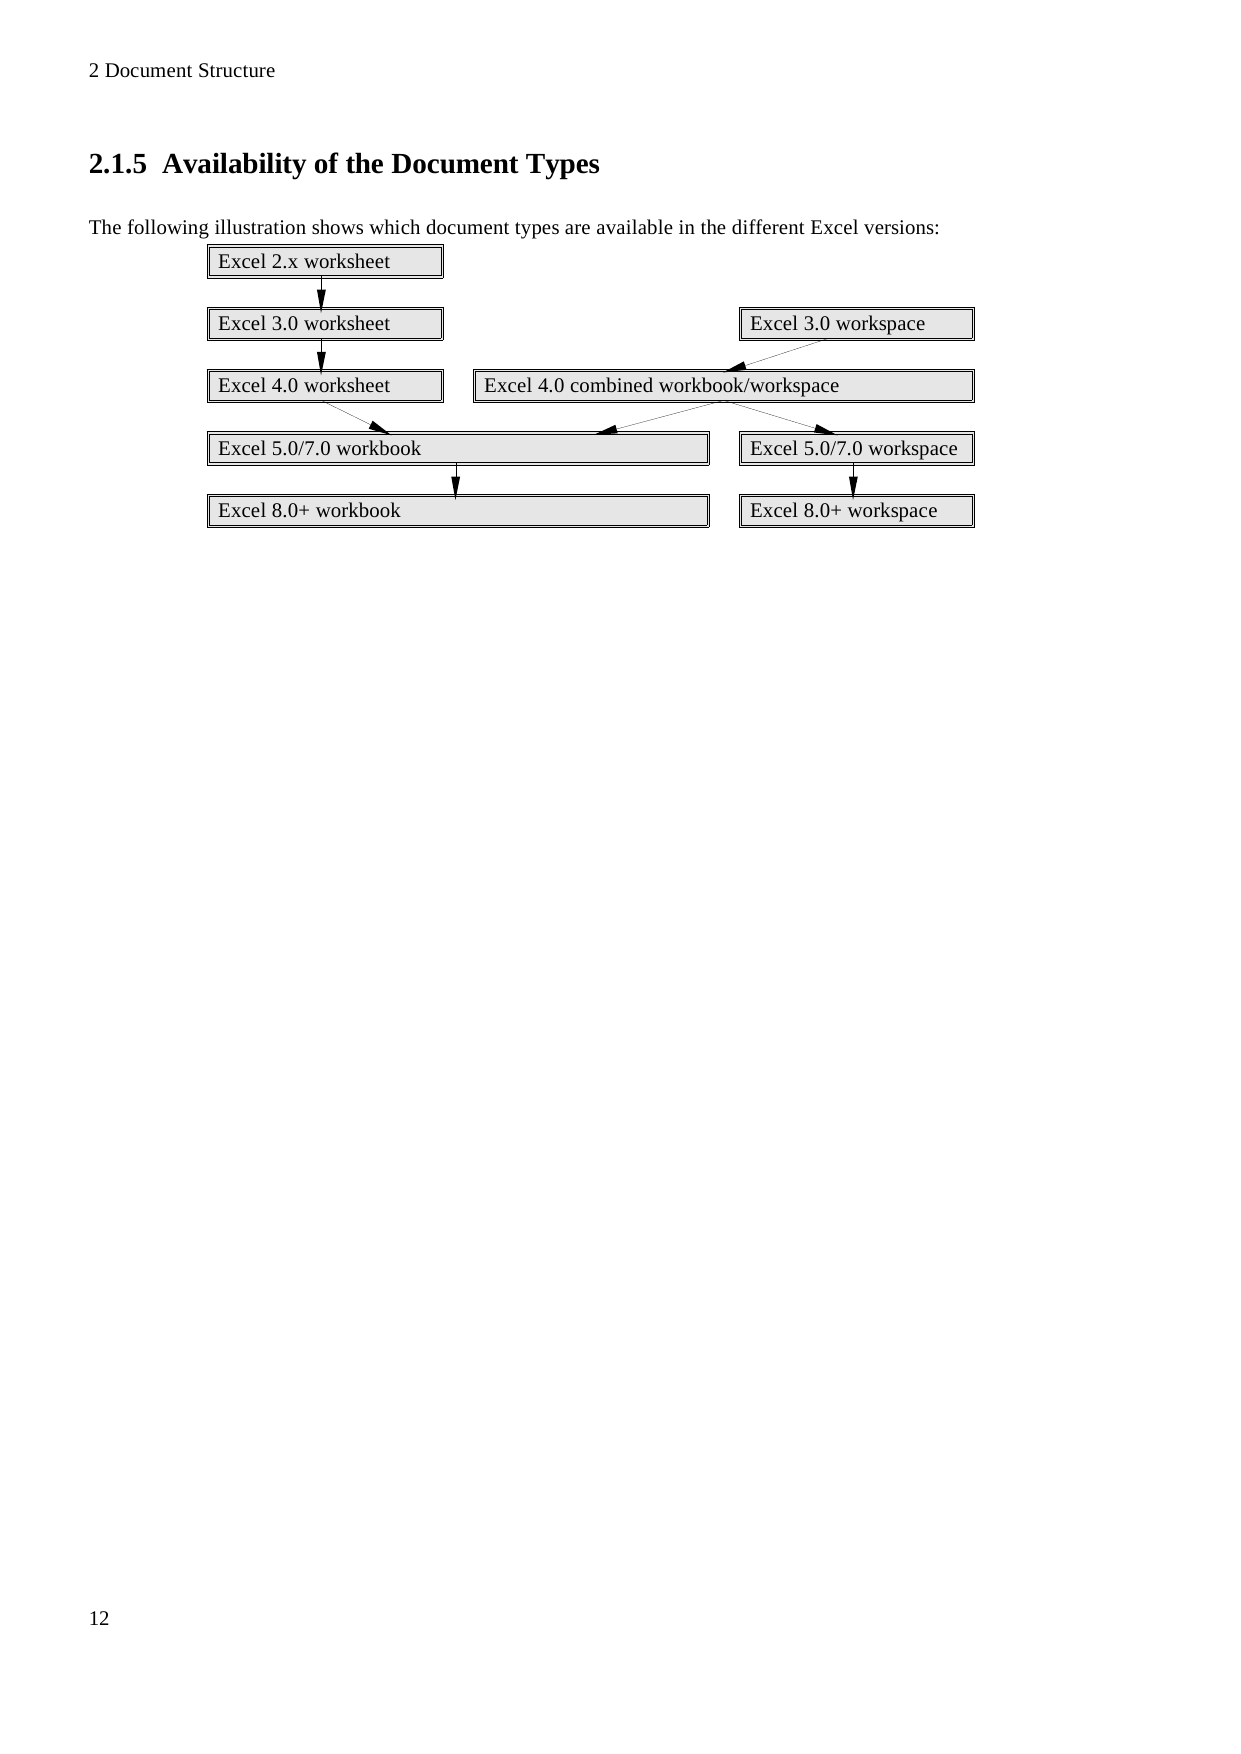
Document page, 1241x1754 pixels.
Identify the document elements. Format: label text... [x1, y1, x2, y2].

table_cell [739, 466, 853, 494]
subtitle Availability of the Document Types [88, 148, 1093, 180]
table_cell [207, 466, 443, 494]
table_cell Excel 4.0 worksheet [210, 372, 441, 400]
table_cell [739, 278, 974, 307]
table_cell [709, 340, 739, 369]
table_cell Excel 3.0 workspace [742, 310, 972, 338]
table_cell Excel 3.0 worksheet [210, 310, 441, 338]
table_cell Excel 4.0 combined workbook/workspace [476, 372, 972, 400]
table_cell [329, 403, 443, 431]
table_cell Excel 5.0/7.0 workspace [742, 435, 972, 462]
table_cell [443, 340, 473, 369]
table_cell [443, 403, 473, 431]
table_cell [443, 278, 473, 307]
table_cell [709, 307, 739, 340]
table_cell [207, 403, 373, 431]
table_cell [709, 278, 739, 307]
table_cell [322, 341, 443, 369]
table_cell [473, 340, 709, 369]
table_header [739, 245, 974, 278]
table_cell [710, 431, 739, 465]
table_cell [322, 279, 443, 307]
table_cell [443, 435, 473, 462]
table_cell [473, 278, 709, 307]
table_cell [854, 466, 974, 494]
table_header [473, 245, 709, 278]
table_cell [473, 403, 709, 431]
table_cell [710, 494, 739, 527]
table_cell [444, 369, 473, 402]
table_cell [443, 497, 473, 525]
table_cell [207, 279, 321, 307]
table_cell Excel 8.0+ workspace [742, 497, 972, 525]
table_header [444, 245, 473, 278]
table_cell [618, 405, 709, 431]
table_cell [739, 406, 814, 431]
table_cell [473, 307, 709, 340]
table_header [709, 245, 739, 278]
table_cell Excel 8.0+ workbook [210, 497, 443, 525]
table_cell [709, 403, 739, 431]
table_header Excel 2.x worksheet [210, 248, 441, 275]
table_cell [746, 341, 974, 369]
text The following illustration shows which document types are available in the different Excel versions: [88, 216, 1093, 238]
table_cell [473, 435, 707, 462]
table_cell [443, 466, 456, 494]
table_cell [444, 307, 473, 340]
table_cell [457, 466, 473, 494]
table_cell Excel 5.0/7.0 workbook [210, 435, 443, 462]
table_cell [709, 465, 739, 494]
table_cell [207, 341, 321, 369]
table_cell [473, 495, 709, 527]
table_cell [739, 341, 817, 364]
table_cell [473, 466, 709, 494]
table_cell [739, 403, 974, 431]
